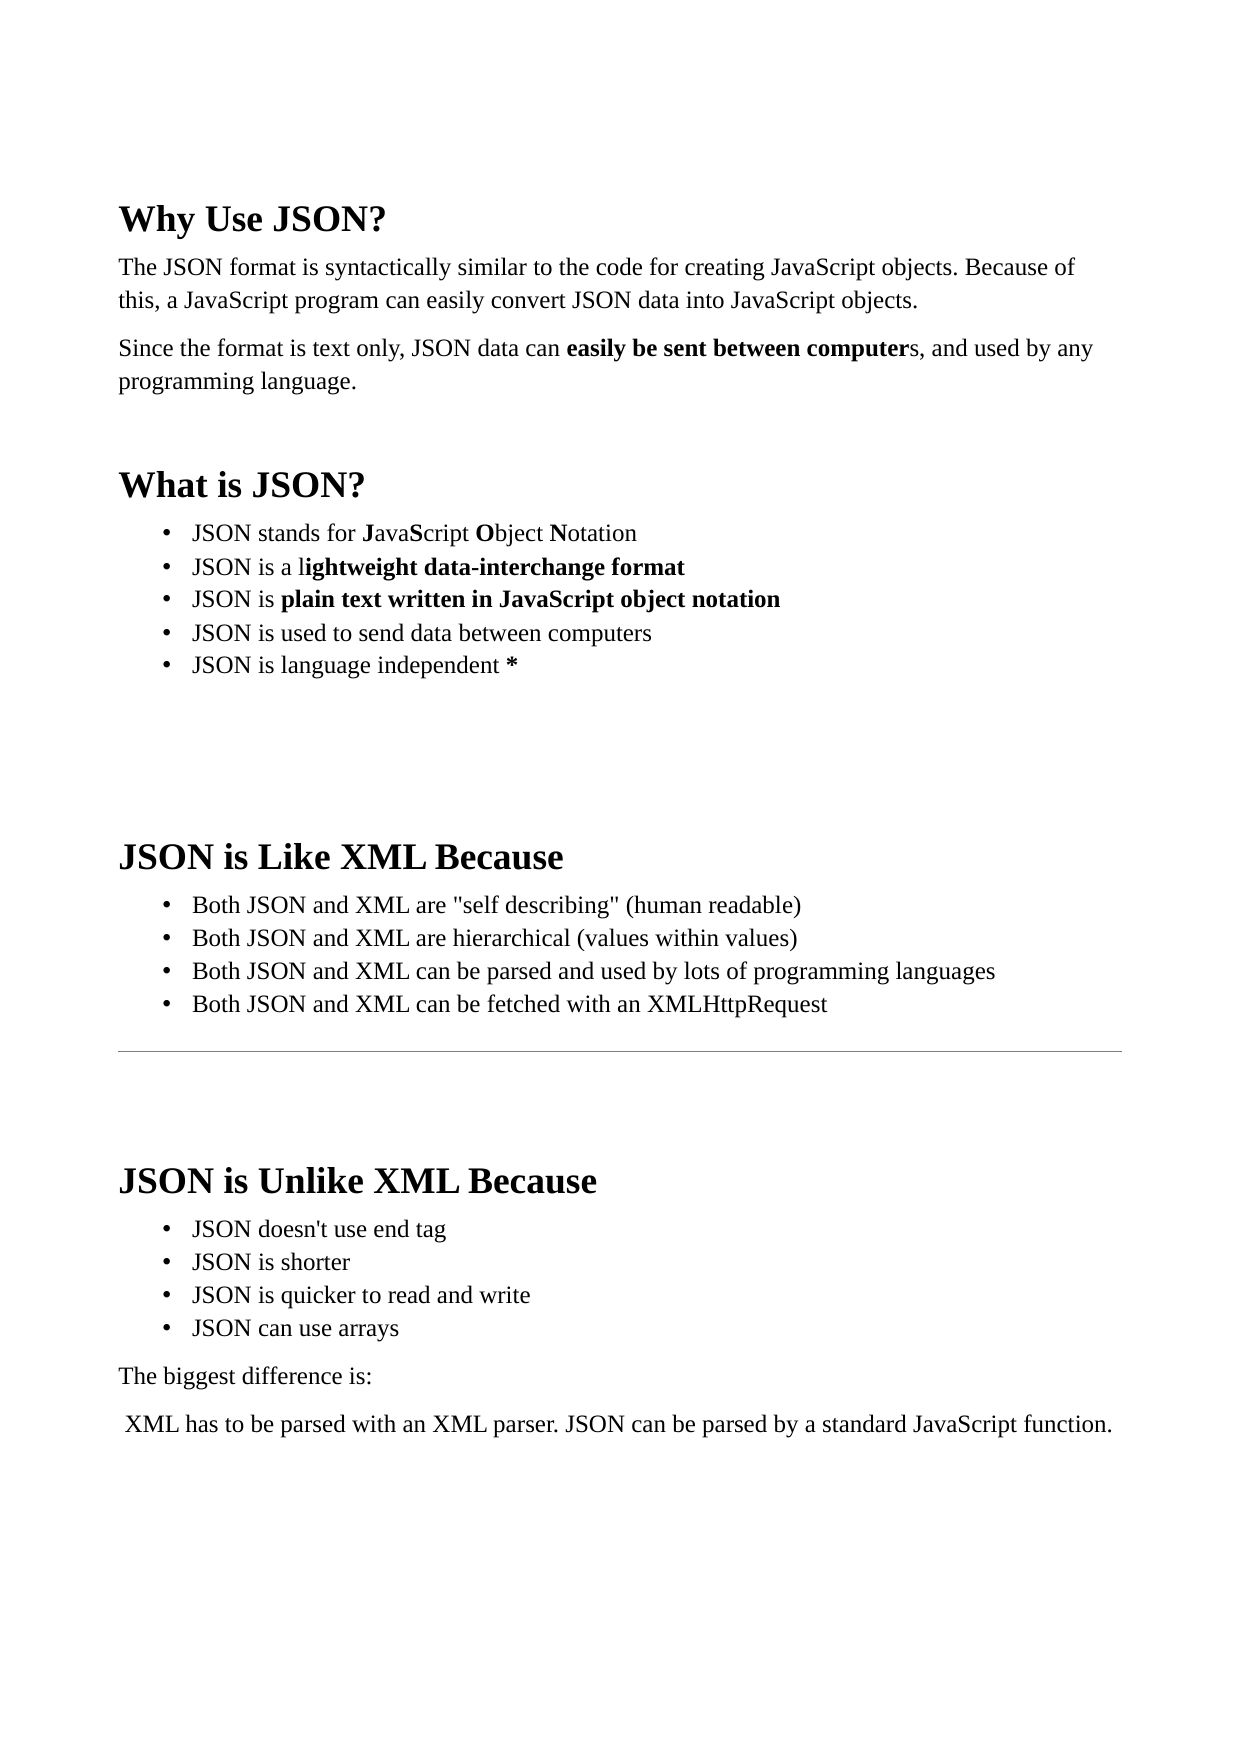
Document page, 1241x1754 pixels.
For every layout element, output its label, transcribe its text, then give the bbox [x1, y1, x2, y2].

subtitle JSON is Unlike XML Because [118, 1159, 1122, 1202]
text The JSON format is syntactically similar to the code for creating JavaScript objects. Because of this, a JavaScript program can easily convert JSON data into JavaScript objects. [118, 252, 1122, 314]
list JSON is language independent * [162, 651, 1122, 679]
text XML has to be parsed with an XML parser. JSON can be parsed by a standard JavaScript function. [118, 1409, 1122, 1437]
list JSON stands for JavaScript Object Notation [162, 518, 1122, 547]
list Both JSON and XML are "self describing" (human readable) [162, 890, 1122, 918]
list JSON can use arrays [162, 1313, 1122, 1342]
list JSON is shorter [162, 1247, 1122, 1276]
text Since the format is text only, JSON data can easily be sent between computers, and used by any programming language. [118, 333, 1122, 394]
list JSON is plain text written in JavaScript object notation [162, 584, 1122, 613]
list Both JSON and XML can be fetched with an XMLHttpRequest [162, 989, 1122, 1017]
list Both JSON and XML are hierarchical (values within values) [162, 923, 1122, 951]
list JSON doesn't use end tag [162, 1214, 1122, 1243]
list JSON is a lightweight data-interchange format [162, 552, 1122, 580]
subtitle JSON is Like XML Because [118, 834, 1122, 877]
subtitle What is JSON? [118, 463, 1122, 506]
subtitle Why Use JSON? [118, 196, 1122, 239]
list JSON is quicker to read and write [162, 1281, 1122, 1309]
list Both JSON and XML can be parsed and used by lots of programming languages [162, 956, 1122, 984]
list JSON is used to send data between computers [162, 618, 1122, 646]
text The biggest difference is: [118, 1361, 1122, 1390]
